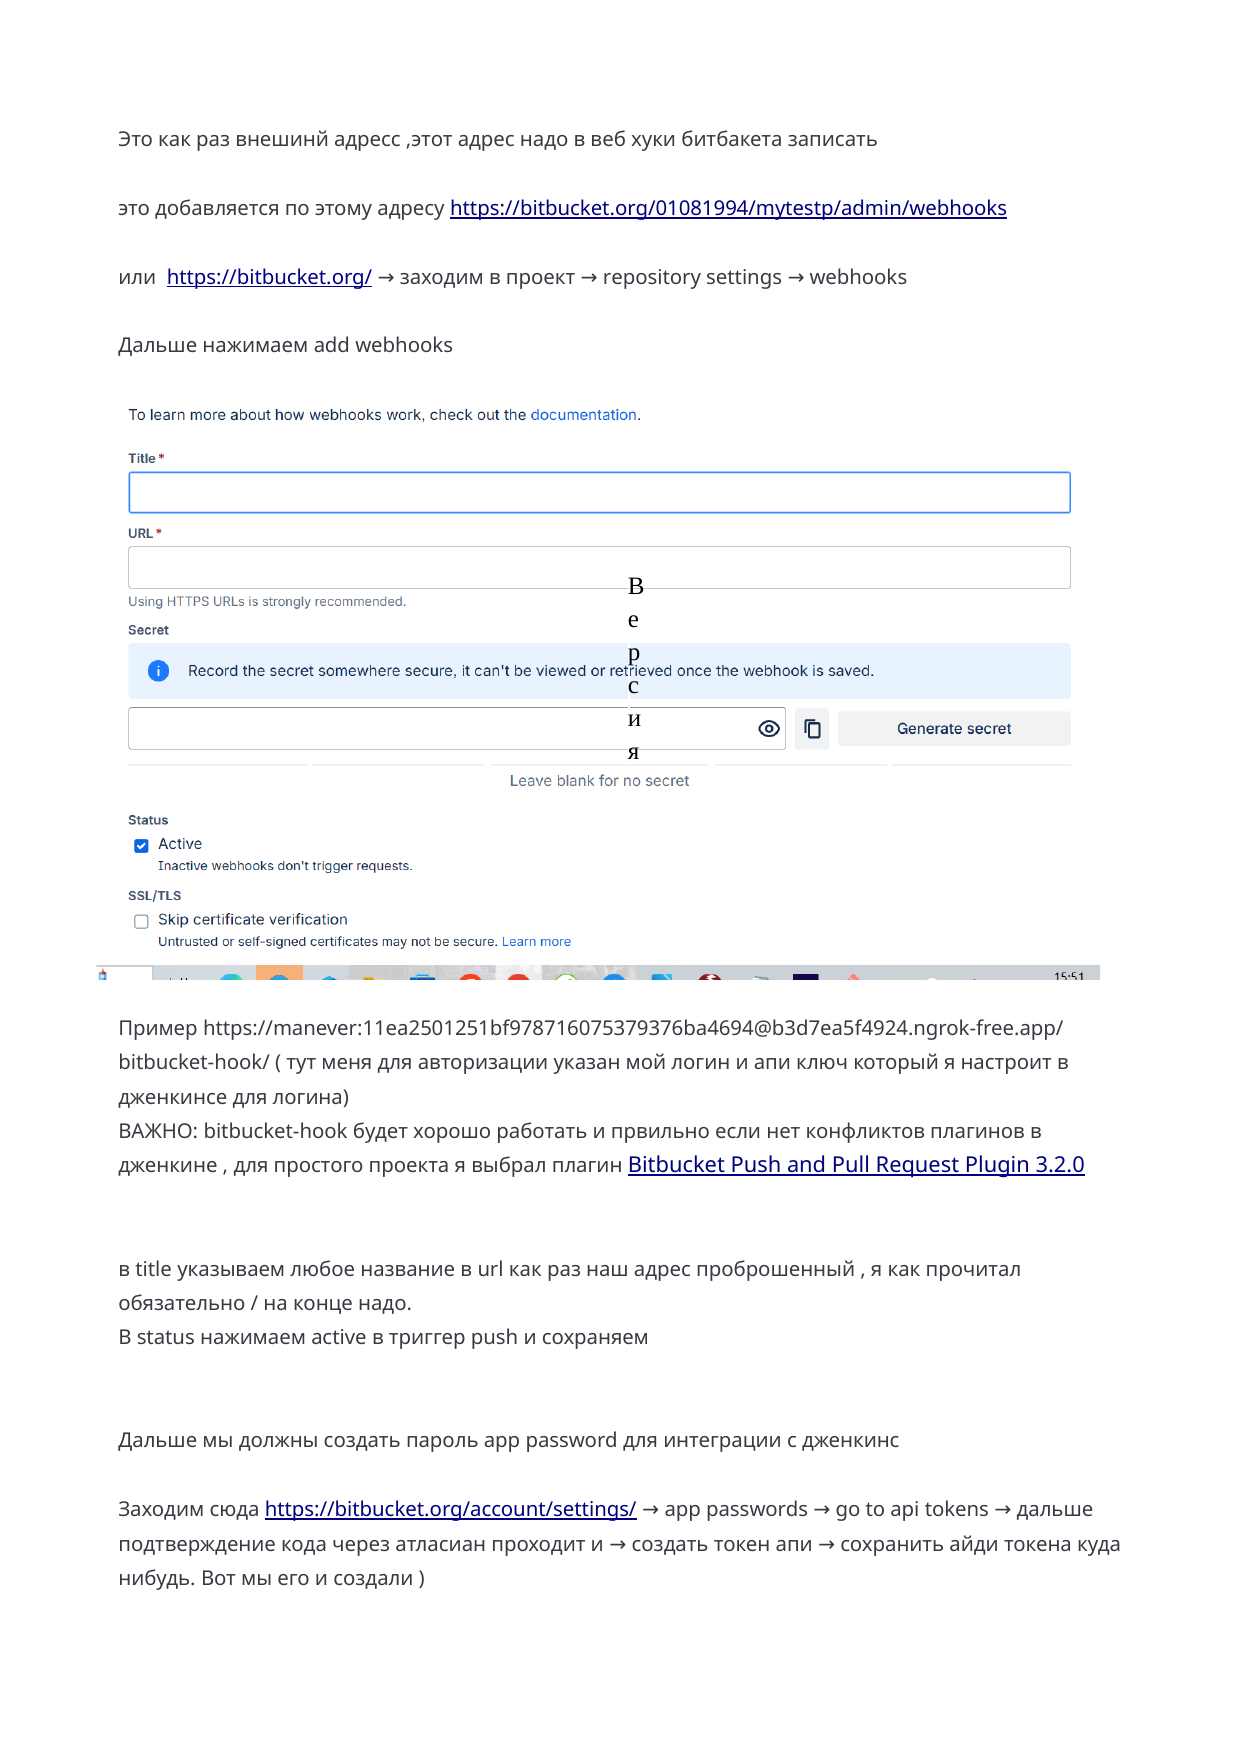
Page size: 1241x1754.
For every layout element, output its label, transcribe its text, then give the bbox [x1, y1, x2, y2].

text Это как раз внешинй адресс ,этот адрес надо в веб хуки битбакета записать это добавляется по этому адресу https://bitbucket.org/01081994/mytestp/admin/webhooks или https://bitbucket.org/ → заходим в проект → repository settings → webhooks Дальше нажимаем add webhooks Пример https://manever:11ea2501251bf978716075379376ba4694@b3d7ea5f4924.ngrok-free.app/bitbucket-hook/ ( тут меня для авторизации указан мой логин и апи ключ который я настроит в дженкинсе для логина) ВАЖНО: bitbucket-hook будет хорошо работать и првильно если нет конфликтов плагинов в дженкине , для простого проекта я выбрал плагин Bitbucket Push and Pull Request Plugin 3.2.0 [118, 118, 1122, 1213]
text в title указываем любое название в url как раз наш адрес проброшенный , я как прочитал обязательно / на конце надо. В status нажимаем active в триггер push и сохраняем Дальше мы должны создать пароль app password для интеграции с дженкинс Заходим сюда https://bitbucket.org/account/settings/ → app passwords → go to api tokens → дальше подтверждение кода через атласиан проходит и → cоздать токен апи → сохранить айди токена куда нибудь. Вот мы его и создали ) [118, 1247, 1122, 1626]
picture [96, 396, 1101, 980]
